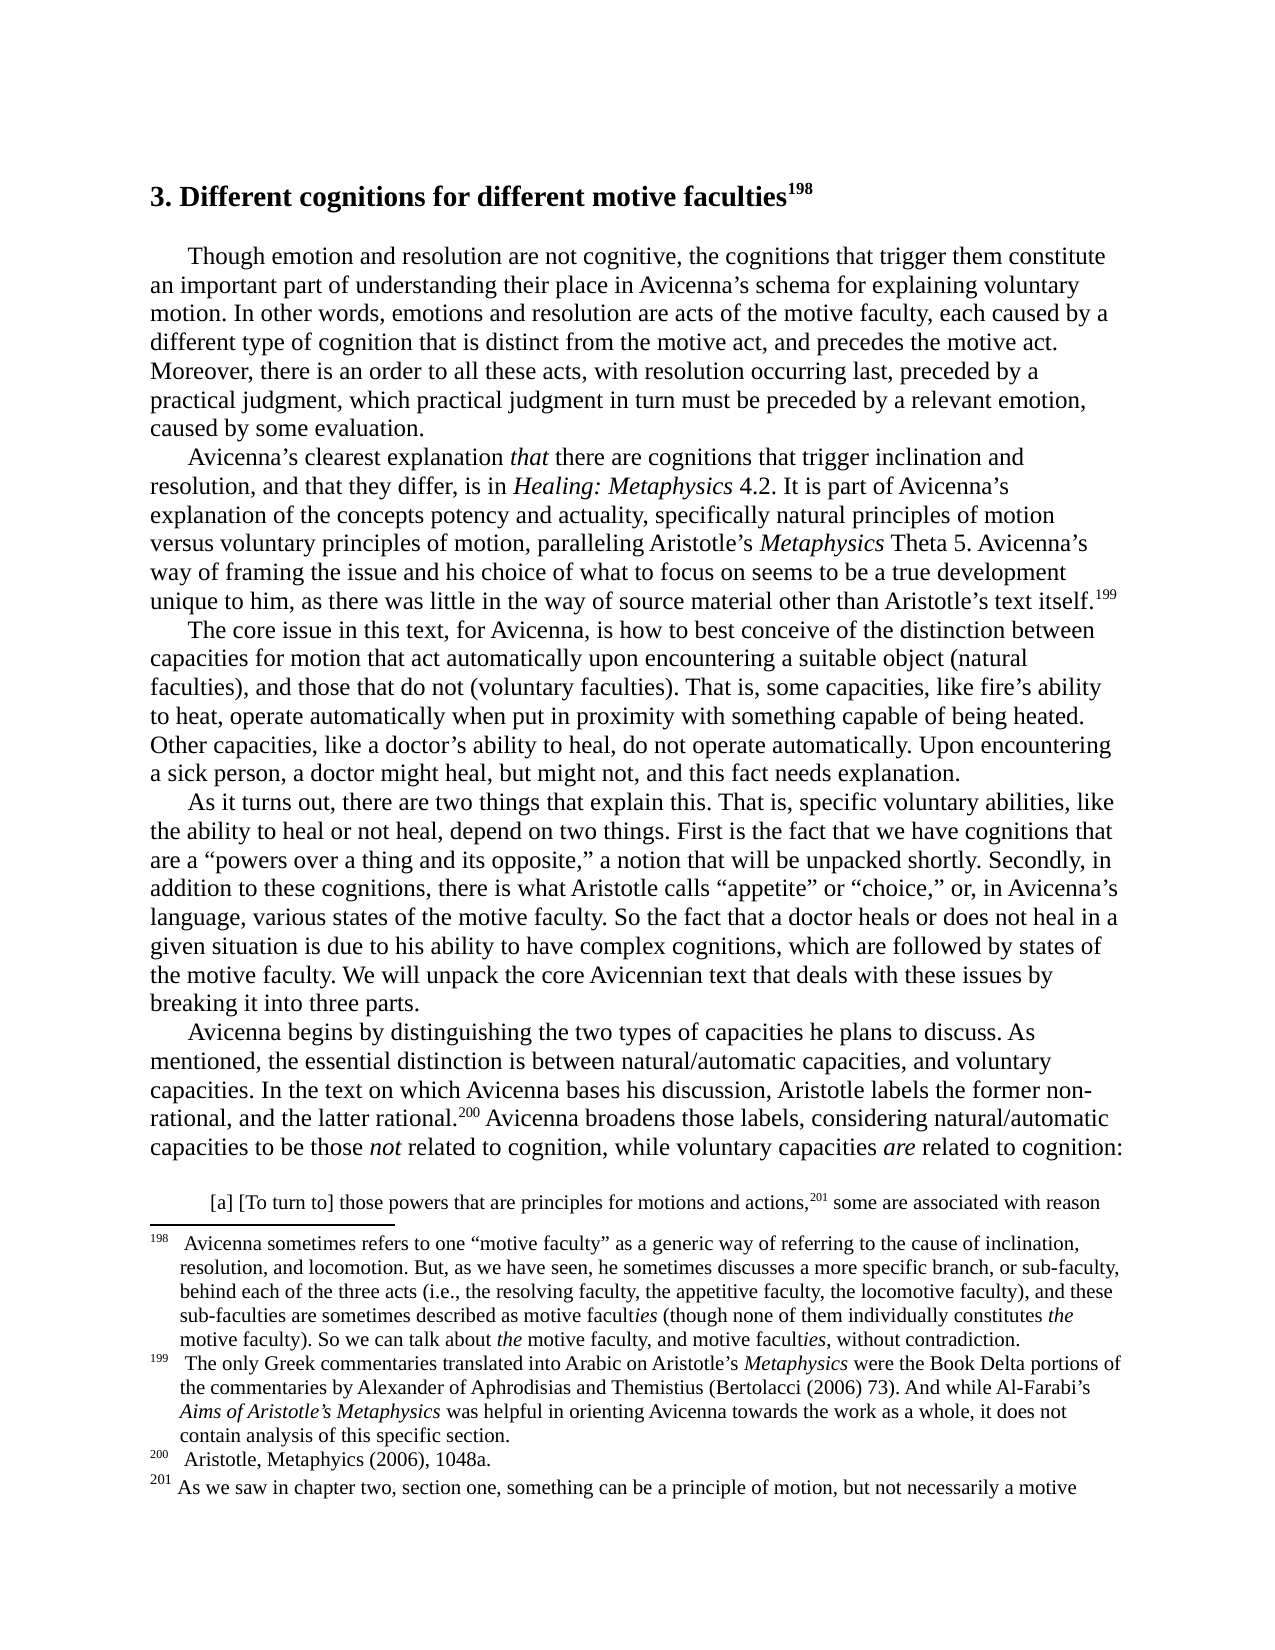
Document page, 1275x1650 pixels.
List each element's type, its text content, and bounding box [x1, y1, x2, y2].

text The core issue in this text, for Avicenna, is how to best conceive of the distinction between capacities for motion that act automatically upon encountering a suitable object (natural faculties), and those that do not (voluntary faculties). That is, some capacities, like fire’s ability to heat, operate automatically when put in proximity with something capable of being heated. Other capacities, like a doctor’s ability to heal, do not operate automatically. Upon encountering a sick person, a doctor might heal, but might not, and this fact needs explanation. [150, 615, 1125, 787]
text Avicenna begins by distinguishing the two types of capacities he plans to discuss. As mentioned, the essential distinction is between natural/automatic capacities, and voluntary capacities. In the text on which Avicenna bases his discussion, Aristotle labels the former non-rational, and the latter rational. Avicenna broadens those labels, considering natural/automatic capacities to be those not related to cognition, while voluntary capacities are related to cognition: [150, 1017, 1125, 1161]
text Avicenna’s clearest explanation that there are cognitions that trigger inclination and resolution, and that they differ, is in Healing: Metaphysics 4.2. It is part of Avicenna’s explanation of the concepts potency and actuality, specifically natural principles of motion versus voluntary principles of motion, paralleling Aristotle’s Metaphysics Theta 5. Avicenna’s way of framing the issue and his choice of what to focus on seems to be a true development unique to him, as there was little in the way of source material other than Aristotle’s text itself. [150, 442, 1125, 615]
text The only Greek commentaries translated into Arabic on Aristotle’s Metaphysics were the Book Delta portions of the commentaries by Alexander of Aphrodisias and Themistius (Bertolacci (2006) 73). And while Al-Farabi’s Aims of Aristotle’s Metaphysics was helpful in orienting Avicenna towards the work as a whole, it does not contain analysis of this specific section. [150, 1351, 1125, 1447]
text As we saw in chapter two, section one, something can be a principle of motion, but not necessarily a motive [150, 1471, 1125, 1500]
text As it turns out, there are two things that explain this. That is, specific voluntary abilities, like the ability to heal or not heal, depend on two things. First is the fact that we have cognitions that are a “powers over a thing and its opposite,” a notion that will be unpacked shortly. Secondly, in addition to these cognitions, there is what Aristotle calls “appetite” or “choice,” or, in Avicenna’s language, various states of the motive faculty. So the fact that a doctor heals or does not heal in a given situation is due to his ability to have complex cognitions, which are followed by states of the motive faculty. We will unpack the core Avicennian text that deals with these issues by breaking it into three parts. [150, 787, 1125, 1017]
text [a] [To turn to] those powers that are principles for motions and actions, some are associated with reason [210, 1190, 1125, 1214]
subtitle 3. Different cognitions for different motive faculties [150, 179, 1125, 212]
text Though emotion and resolution are not cognitive, the cognitions that trigger them constitute an important part of understanding their place in Avicenna’s schema for explaining voluntary motion. In other words, emotions and resolution are acts of the motive faculty, each caused by a different type of cognition that is distinct from the motive act, and precedes the motive act. Moreover, there is an order to all these acts, with resolution occurring last, preceded by a practical judgment, which practical judgment in turn must be preceded by a relevant emotion, caused by some evaluation. [150, 241, 1125, 442]
text Aristotle, Metaphyics (2006), 1048a. [150, 1447, 1125, 1471]
text Avicenna sometimes refers to one “motive faculty” as a generic way of referring to the cause of inclination, resolution, and locomotion. But, as we have seen, he sometimes discusses a more specific branch, or sub-faculty, behind each of the three acts (i.e., the resolving faculty, the appetitive faculty, the locomotive faculty), and these sub-faculties are sometimes described as motive faculties (though none of them individually constitutes the motive faculty). So we can talk about the motive faculty, and motive faculties, without contradiction. [150, 1231, 1125, 1351]
